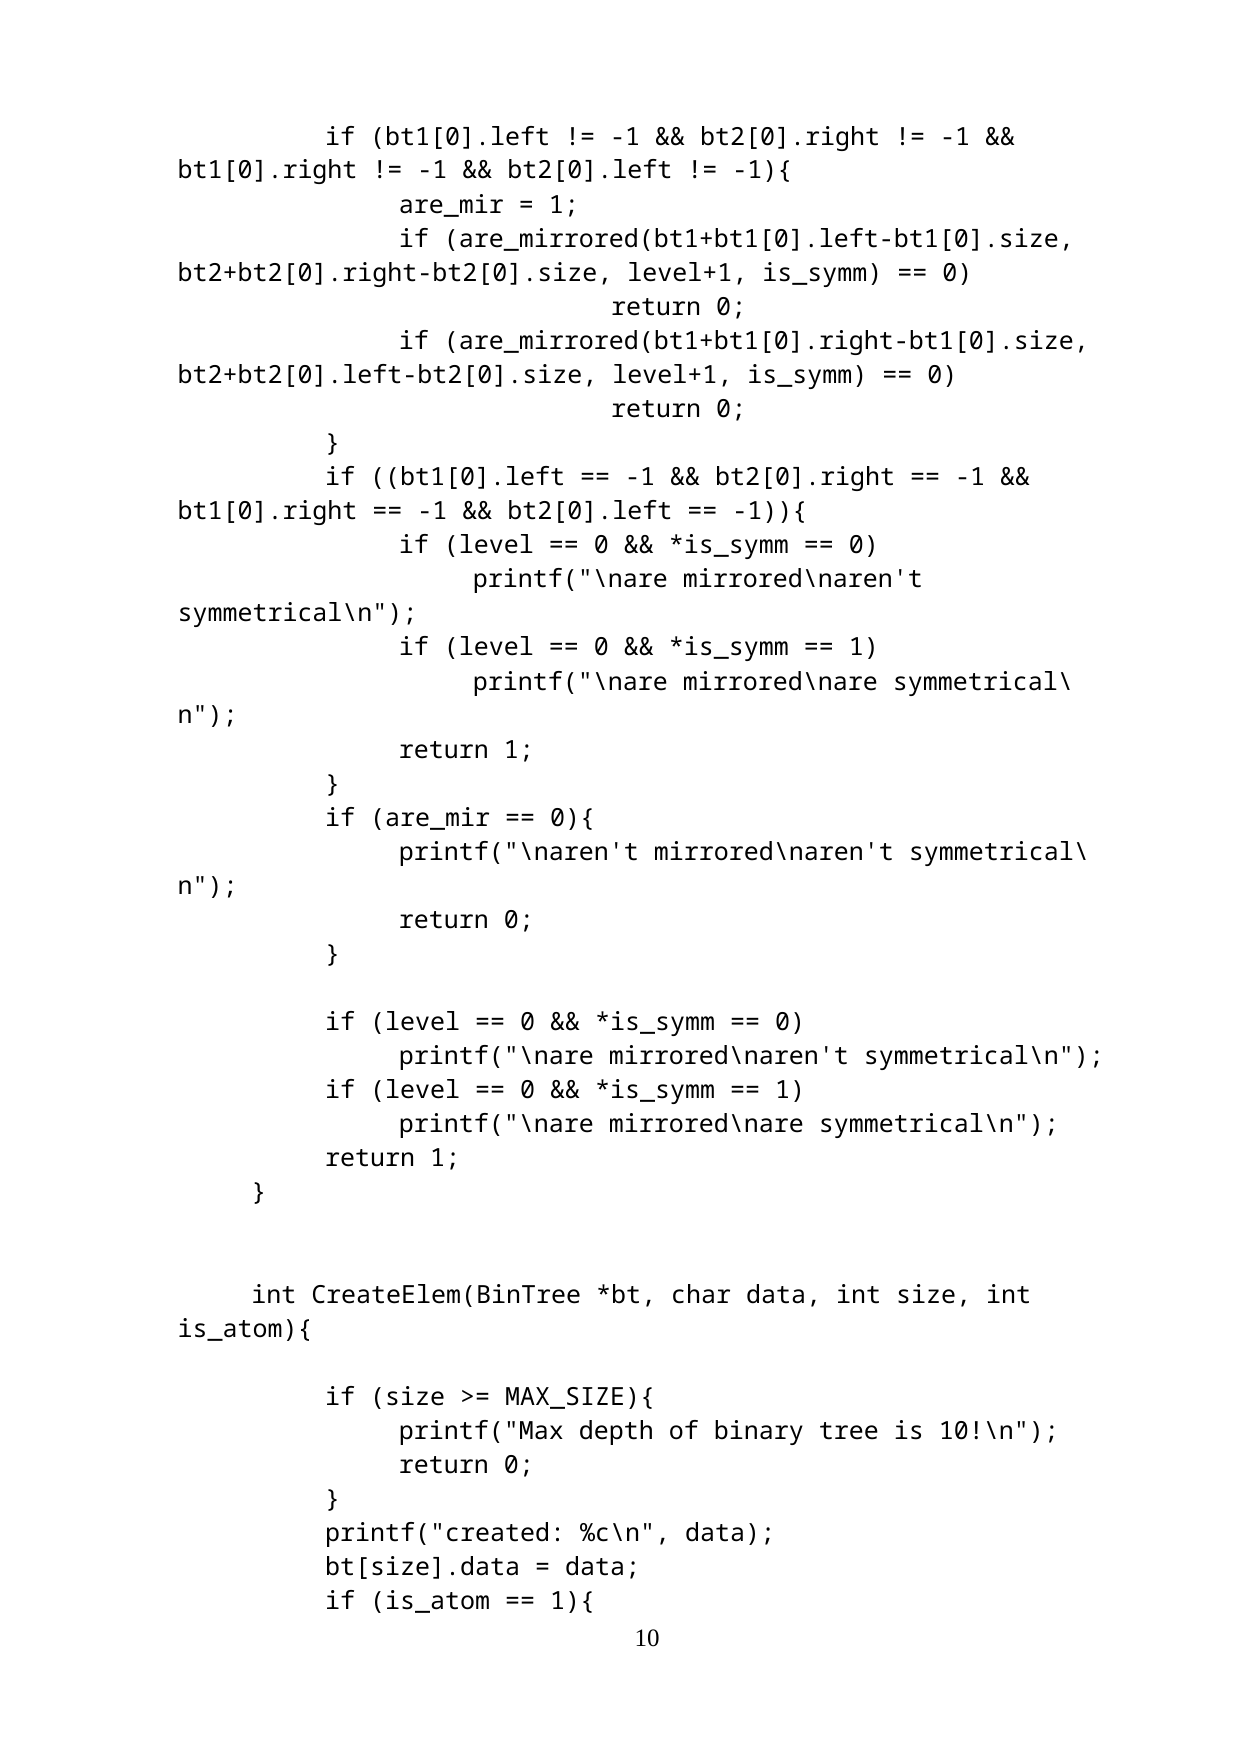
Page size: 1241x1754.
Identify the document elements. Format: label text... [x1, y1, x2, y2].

text return 1; [177, 731, 1116, 765]
text printf("\naren't mirrored\naren't symmetrical\n"); [177, 833, 1116, 902]
text if (is_atom == 1){ [177, 1583, 1116, 1617]
text if (level == 0 && *is_symm == 1) [177, 1072, 1116, 1106]
text if (are_mirrored(bt1+bt1[0].left-bt1[0].size, bt2+bt2[0].right-bt2[0].size, level+1, is_symm) == 0) [177, 220, 1116, 288]
text printf("\nare mirrored\naren't symmetrical\n"); [177, 1038, 1116, 1072]
text bt[size].data = data; [177, 1549, 1116, 1583]
text return 0; [177, 288, 1116, 322]
text } [177, 425, 1116, 459]
text if (level == 0 && *is_symm == 0) [177, 1004, 1116, 1038]
text if ((bt1[0].left == -1 && bt2[0].right == -1 && bt1[0].right == -1 && bt2[0].left == -1)){ [177, 459, 1116, 527]
text printf("\nare mirrored\naren't symmetrical\n"); [177, 561, 1116, 629]
text if (size >= MAX_SIZE){ [177, 1378, 1116, 1412]
text int CreateElem(BinTree *bt, char data, int size, int is_atom){ [177, 1276, 1116, 1344]
text if (level == 0 && *is_symm == 1) [177, 629, 1116, 663]
text if (are_mir == 0){ [177, 799, 1116, 833]
text printf("Max depth of binary tree is 10!\n"); [177, 1412, 1116, 1447]
text if (are_mirrored(bt1+bt1[0].right-bt1[0].size, bt2+bt2[0].left-bt2[0].size, level+1, is_symm) == 0) [177, 322, 1116, 391]
text } [177, 1481, 1116, 1515]
text } [177, 765, 1116, 799]
text printf("\nare mirrored\nare symmetrical\n"); [177, 1106, 1116, 1140]
text return 0; [177, 391, 1116, 425]
text if (level == 0 && *is_symm == 0) [177, 527, 1116, 561]
text return 1; [177, 1140, 1116, 1174]
text if (bt1[0].left != -1 && bt2[0].right != -1 && bt1[0].right != -1 && bt2[0].left != -1){ [177, 118, 1116, 186]
text printf("\nare mirrored\nare symmetrical\n"); [177, 663, 1116, 731]
text return 0; [177, 902, 1116, 936]
text } [177, 936, 1116, 970]
text } [177, 1174, 1116, 1208]
text are_mir = 1; [177, 186, 1116, 220]
text printf("created: %c\n", data); [177, 1515, 1116, 1549]
text return 0; [177, 1447, 1116, 1481]
